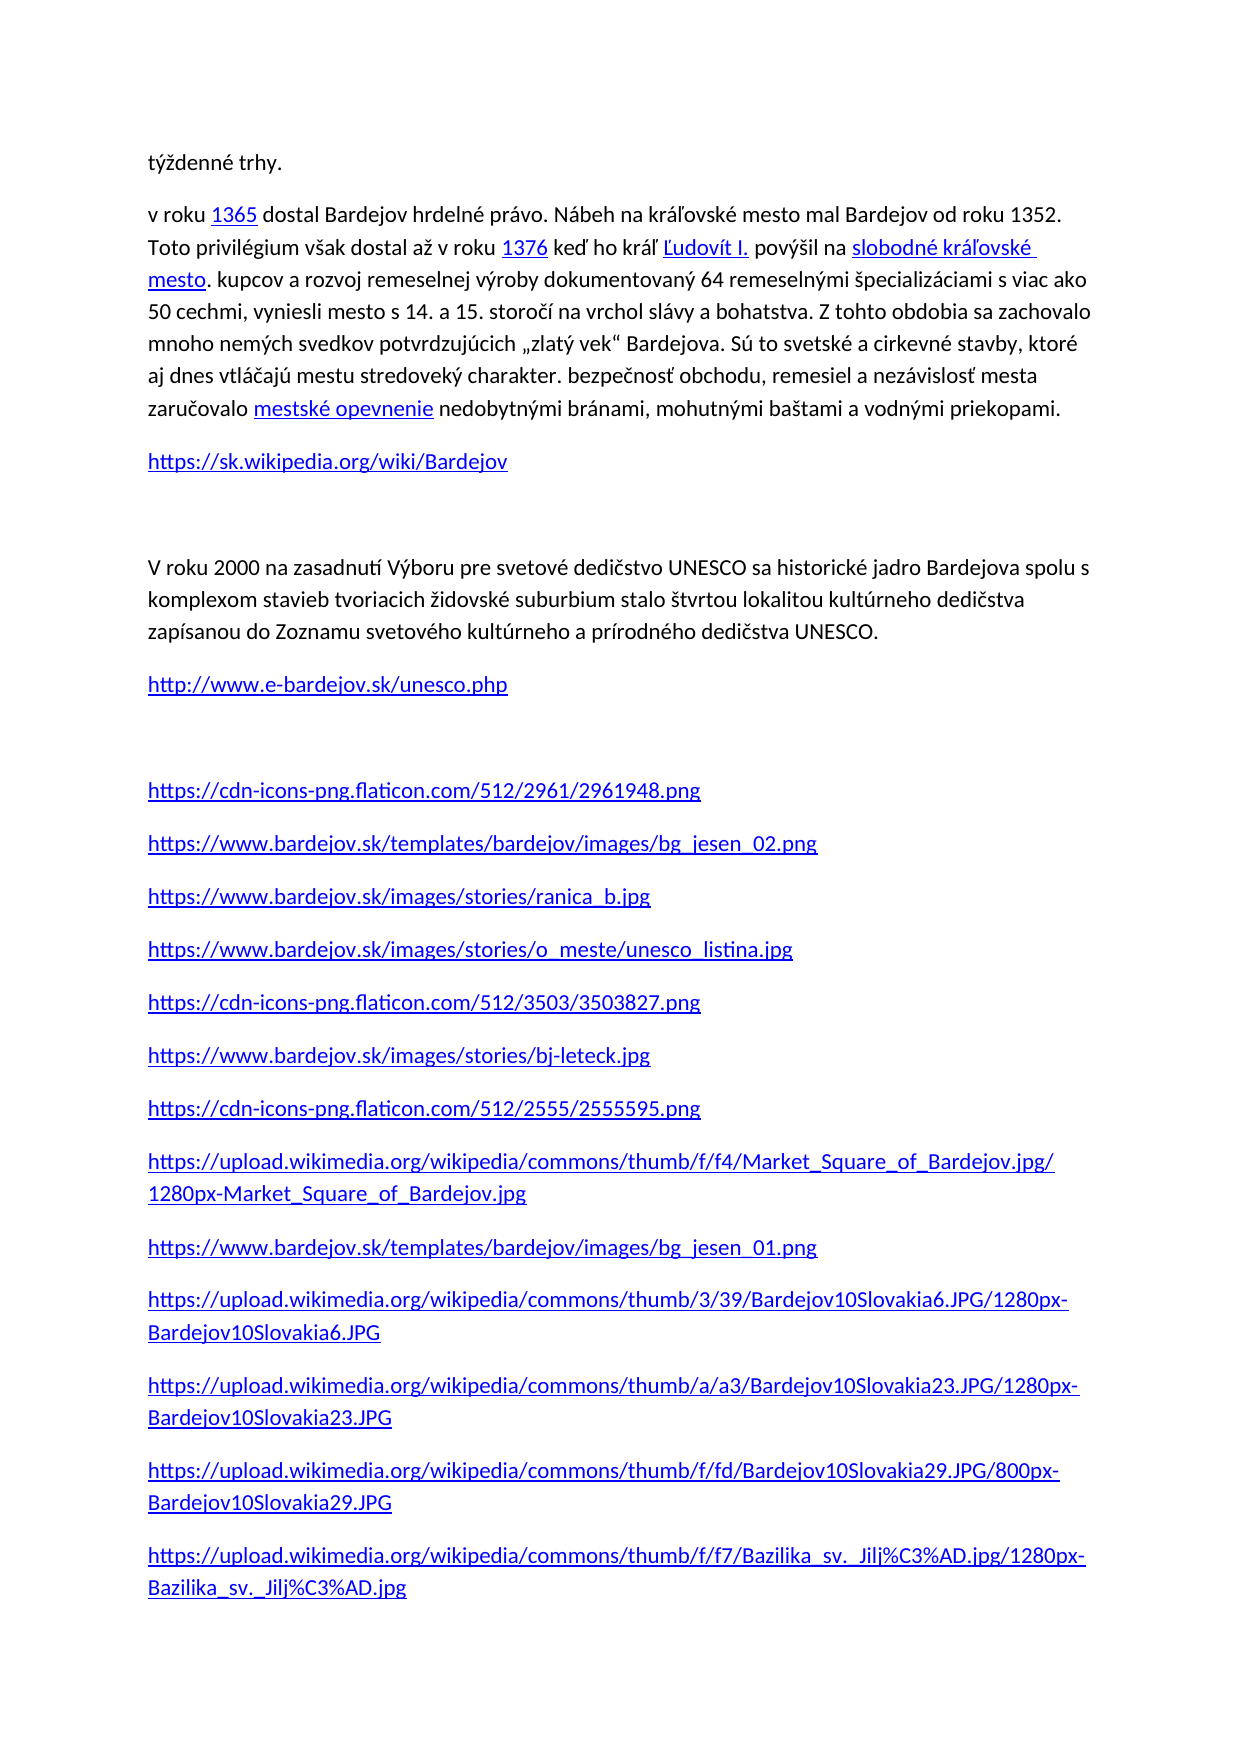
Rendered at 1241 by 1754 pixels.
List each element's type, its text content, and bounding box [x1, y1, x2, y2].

text https://www.bardejov.sk/images/stories/ranica_b.jpg [148, 882, 1093, 910]
text https://www.bardejov.sk/images/stories/o_meste/unesco_listina.jpg [148, 935, 1093, 963]
text týždenné trhy. [148, 148, 1093, 176]
text https://www.bardejov.sk/templates/bardejov/images/bg_jesen_02.png [148, 829, 1093, 857]
text V roku 2000 na zasadnutí Výboru pre svetové dedičstvo UNESCO sa historické jadro Bardejova spolu s komplexom stavieb tvoriacich židovské suburbium stalo štvrtou lokalitou kultúrneho dedičstva zapísanou do Zoznamu svetového kultúrneho a prírodného dedičstva UNESCO. [148, 553, 1093, 645]
text https://upload.wikimedia.org/wikipedia/commons/thumb/f/f4/Market_Square_of_Bardejov.jpg/1280px-Market_Square_of_Bardejov.jpg [148, 1147, 1093, 1208]
text https://upload.wikimedia.org/wikipedia/commons/thumb/3/39/Bardejov10Slovakia6.JPG/1280px-Bardejov10Slovakia6.JPG [148, 1286, 1093, 1346]
text https://sk.wikipedia.org/wiki/Bardejov [148, 447, 1093, 475]
text https://upload.wikimedia.org/wikipedia/commons/thumb/f/fd/Bardejov10Slovakia29.JPG/800px-Bardejov10Slovakia29.JPG [148, 1456, 1093, 1516]
text https://cdn-icons-png.flaticon.com/512/3503/3503827.png [148, 988, 1093, 1016]
text https://cdn-icons-png.flaticon.com/512/2961/2961948.png [148, 776, 1093, 804]
text v roku 1365 dostal Bardejov hrdelné právo. Nábeh na kráľovské mesto mal Bardejov od roku 1352. Toto privilégium však dostal až v roku 1376 keď ho kráľ Ľudovít I. povýšil na slobodné kráľovské mesto. kupcov a rozvoj remeselnej výroby dokumentovaný 64 remeselnými špecializáciami s viac ako 50 cechmi, vyniesli mesto s 14. a 15. storočí na vrchol slávy a bohatstva. Z tohto obdobia sa zachovalo mnoho nemých svedkov potvrdzujúcich „zlatý vek“ Bardejova. Sú to svetské a cirkevné stavby, ktoré aj dnes vtláčajú mestu stredoveký charakter. bezpečnosť obchodu, remesiel a nezávislosť mesta zaručovalo mestské opevnenie nedobytnými bránami, mohutnými baštami a vodnými priekopami. [148, 201, 1093, 422]
text https://upload.wikimedia.org/wikipedia/commons/thumb/a/a3/Bardejov10Slovakia23.JPG/1280px-Bardejov10Slovakia23.JPG [148, 1371, 1093, 1431]
text https://www.bardejov.sk/templates/bardejov/images/bg_jesen_01.png [148, 1233, 1093, 1261]
text https://upload.wikimedia.org/wikipedia/commons/thumb/f/f7/Bazilika_sv._Jilj%C3%AD.jpg/1280px-Bazilika_sv._Jilj%C3%AD.jpg [148, 1541, 1093, 1601]
text http://www.e-bardejov.sk/unesco.php [148, 670, 1093, 698]
text https://www.bardejov.sk/images/stories/bj-leteck.jpg [148, 1041, 1093, 1069]
text https://cdn-icons-png.flaticon.com/512/2555/2555595.png [148, 1094, 1093, 1122]
